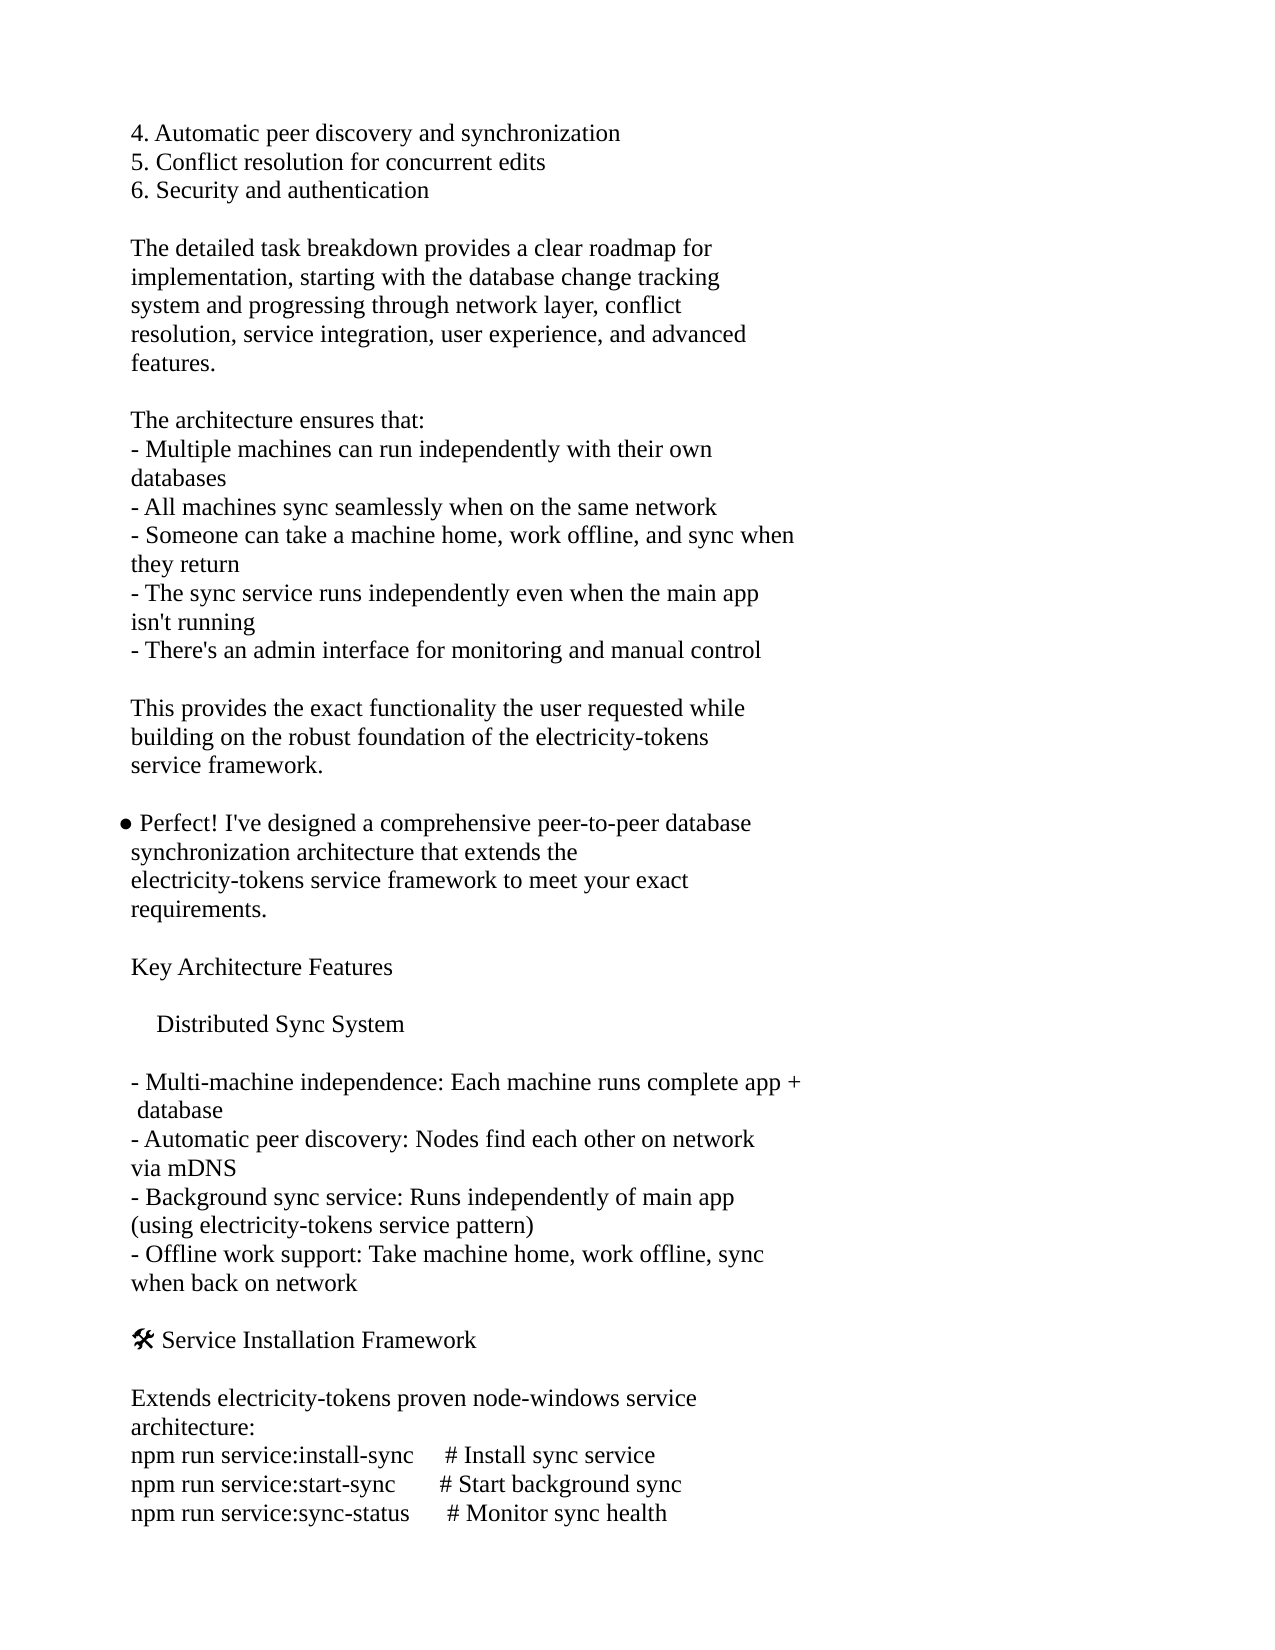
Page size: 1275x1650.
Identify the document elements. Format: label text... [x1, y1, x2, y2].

text 6. Security and authentication [118, 176, 1157, 204]
text Key Architecture Features [118, 952, 1157, 981]
text when back on network [118, 1268, 1157, 1297]
text features. [118, 348, 1157, 377]
text - There's an admin interface for monitoring and manual control [118, 636, 1157, 664]
text The detailed task breakdown provides a clear roadmap for [118, 233, 1157, 262]
text building on the robust foundation of the electricity-tokens [118, 722, 1157, 751]
text database [118, 1096, 1157, 1124]
text ● Perfect! I've designed a comprehensive peer-to-peer database [118, 808, 1157, 837]
text - Multi-machine independence: Each machine runs complete app + [118, 1067, 1157, 1096]
text The architecture ensures that: [118, 406, 1157, 434]
text synchronization architecture that extends the [118, 837, 1157, 866]
text 4. Automatic peer discovery and synchronization [118, 118, 1157, 147]
text This provides the exact functionality the user requested while [118, 693, 1157, 722]
text system and progressing through network layer, conflict [118, 291, 1157, 319]
text - Background sync service: Runs independently of main app [118, 1182, 1157, 1211]
text resolution, service integration, user experience, and advanced [118, 319, 1157, 348]
text - The sync service runs independently even when the main app [118, 578, 1157, 607]
text isn't running [118, 607, 1157, 636]
text npm run service:start-sync # Start background sync [118, 1469, 1157, 1498]
text service framework. [118, 751, 1157, 779]
text - Automatic peer discovery: Nodes find each other on network [118, 1124, 1157, 1153]
text implementation, starting with the database change tracking [118, 262, 1157, 291]
text (using electricity-tokens service pattern) [118, 1211, 1157, 1239]
text npm run service:sync-status # Monitor sync health [118, 1498, 1157, 1527]
text - All machines sync seamlessly when on the same network [118, 492, 1157, 521]
text they return [118, 549, 1157, 578]
text electricity-tokens service framework to meet your exact [118, 866, 1157, 894]
text requirements. [118, 894, 1157, 923]
text Extends electricity-tokens proven node-windows service [118, 1383, 1157, 1412]
text - Offline work support: Take machine home, work offline, sync [118, 1239, 1157, 1268]
text via mDNS [118, 1153, 1157, 1182]
text architecture: [118, 1412, 1157, 1441]
text databases [118, 463, 1157, 492]
text - Someone can take a machine home, work offline, and sync when [118, 521, 1157, 549]
text npm run service:install-sync # Install sync service [118, 1441, 1157, 1469]
text 🛠️ Service Installation Framework [118, 1326, 1157, 1354]
text - Multiple machines can run independently with their own [118, 434, 1157, 463]
text 🔄 Distributed Sync System [118, 1009, 1157, 1038]
text 5. Conflict resolution for concurrent edits [118, 147, 1157, 176]
